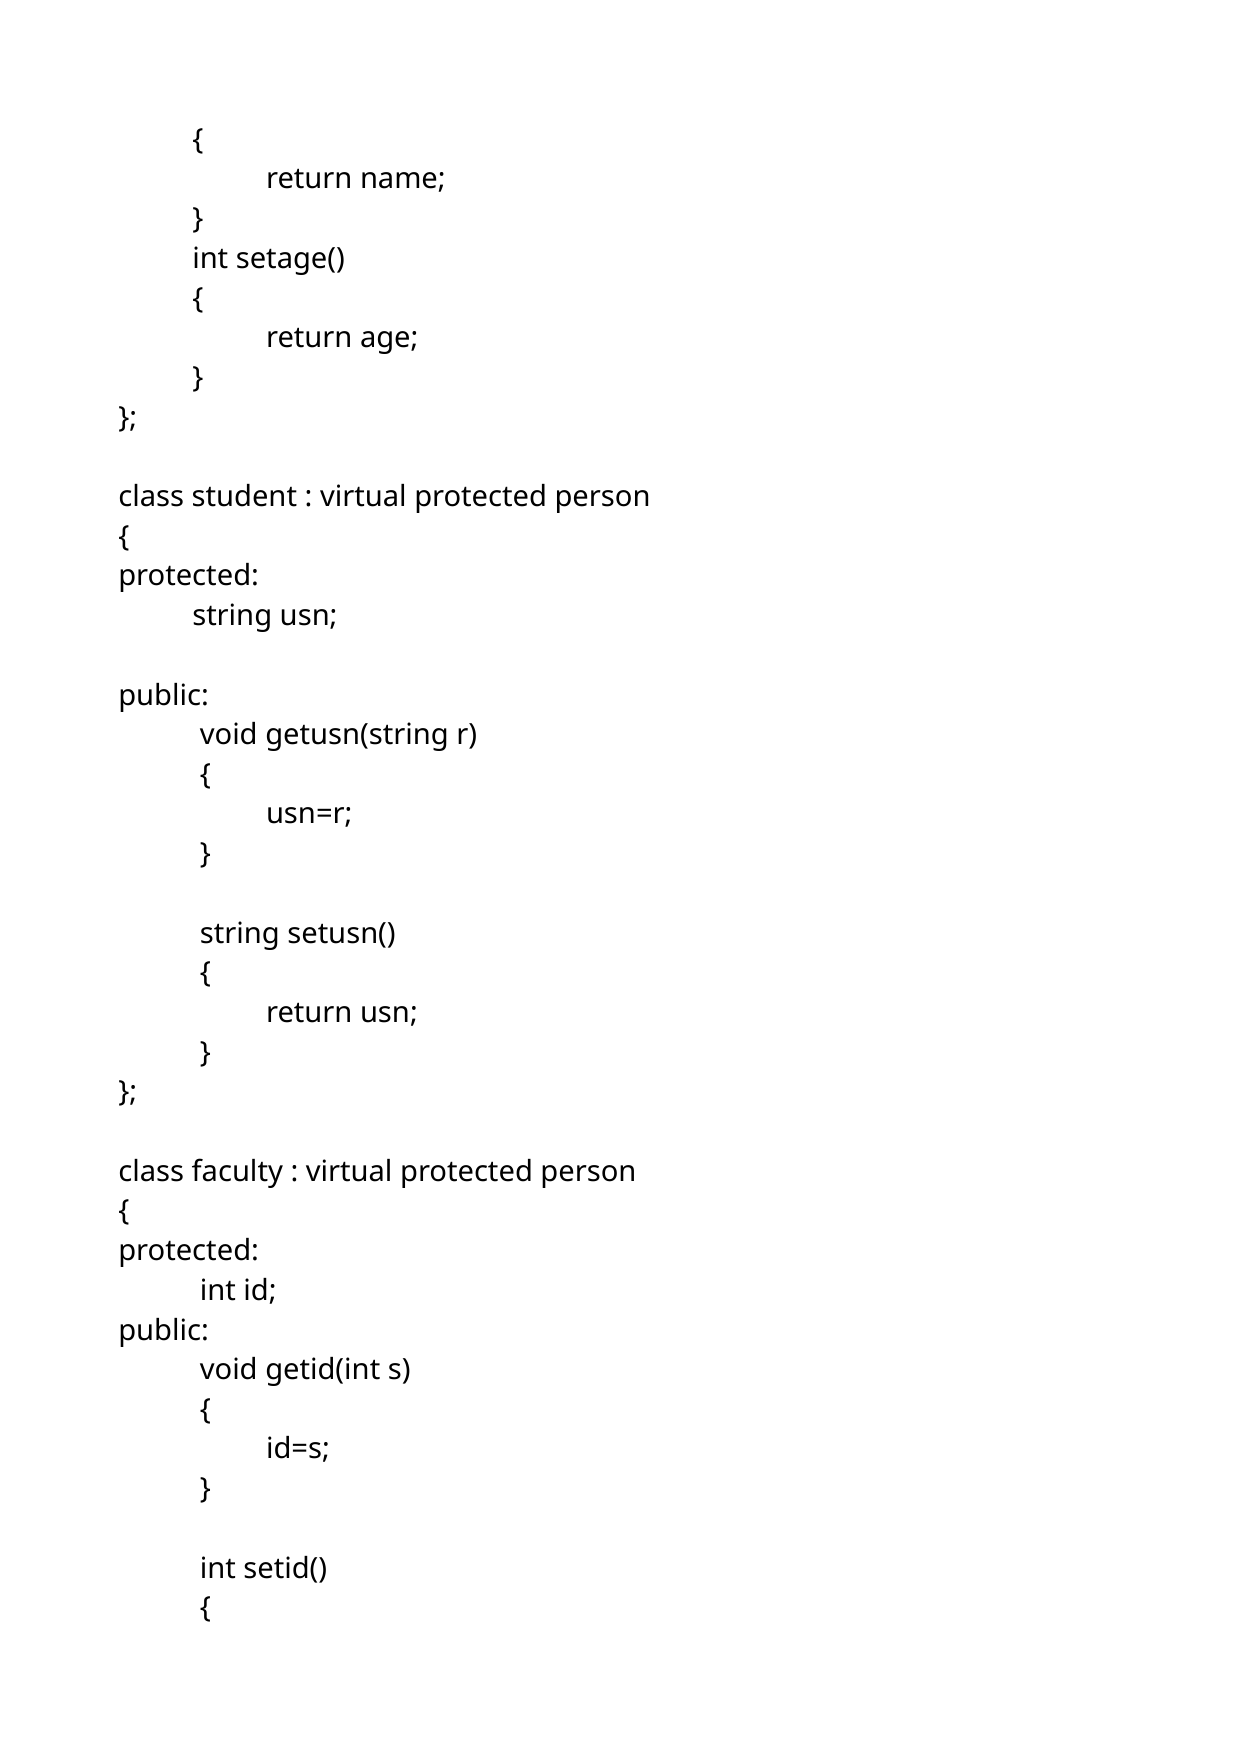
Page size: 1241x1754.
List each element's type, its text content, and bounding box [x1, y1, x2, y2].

text { [118, 118, 1122, 158]
text } [118, 832, 1122, 872]
text }; [118, 396, 1122, 436]
text class faculty : virtual protected person [118, 1150, 1122, 1190]
text string usn; [118, 594, 1122, 634]
text class student : virtual protected person [118, 475, 1122, 515]
text int setage() [118, 237, 1122, 277]
text public: [118, 674, 1122, 713]
text int id; [118, 1269, 1122, 1309]
text } [118, 1031, 1122, 1071]
text } [118, 356, 1122, 396]
text { [118, 952, 1122, 991]
text protected: [118, 555, 1122, 594]
text { [118, 515, 1122, 555]
text usn=r; [118, 793, 1122, 832]
text } [118, 1467, 1122, 1507]
text void getusn(string r) [118, 713, 1122, 753]
text { [118, 1190, 1122, 1229]
text id=s; [118, 1428, 1122, 1467]
text return age; [118, 317, 1122, 356]
text public: [118, 1309, 1122, 1348]
text { [118, 1388, 1122, 1428]
text { [118, 753, 1122, 793]
text protected: [118, 1229, 1122, 1269]
text }; [118, 1071, 1122, 1110]
text void getid(int s) [118, 1348, 1122, 1388]
text { [118, 1587, 1122, 1626]
text int setid() [118, 1547, 1122, 1587]
text return usn; [118, 991, 1122, 1031]
text } [118, 197, 1122, 237]
text { [118, 277, 1122, 317]
text string setusn() [118, 912, 1122, 952]
text return name; [118, 158, 1122, 197]
